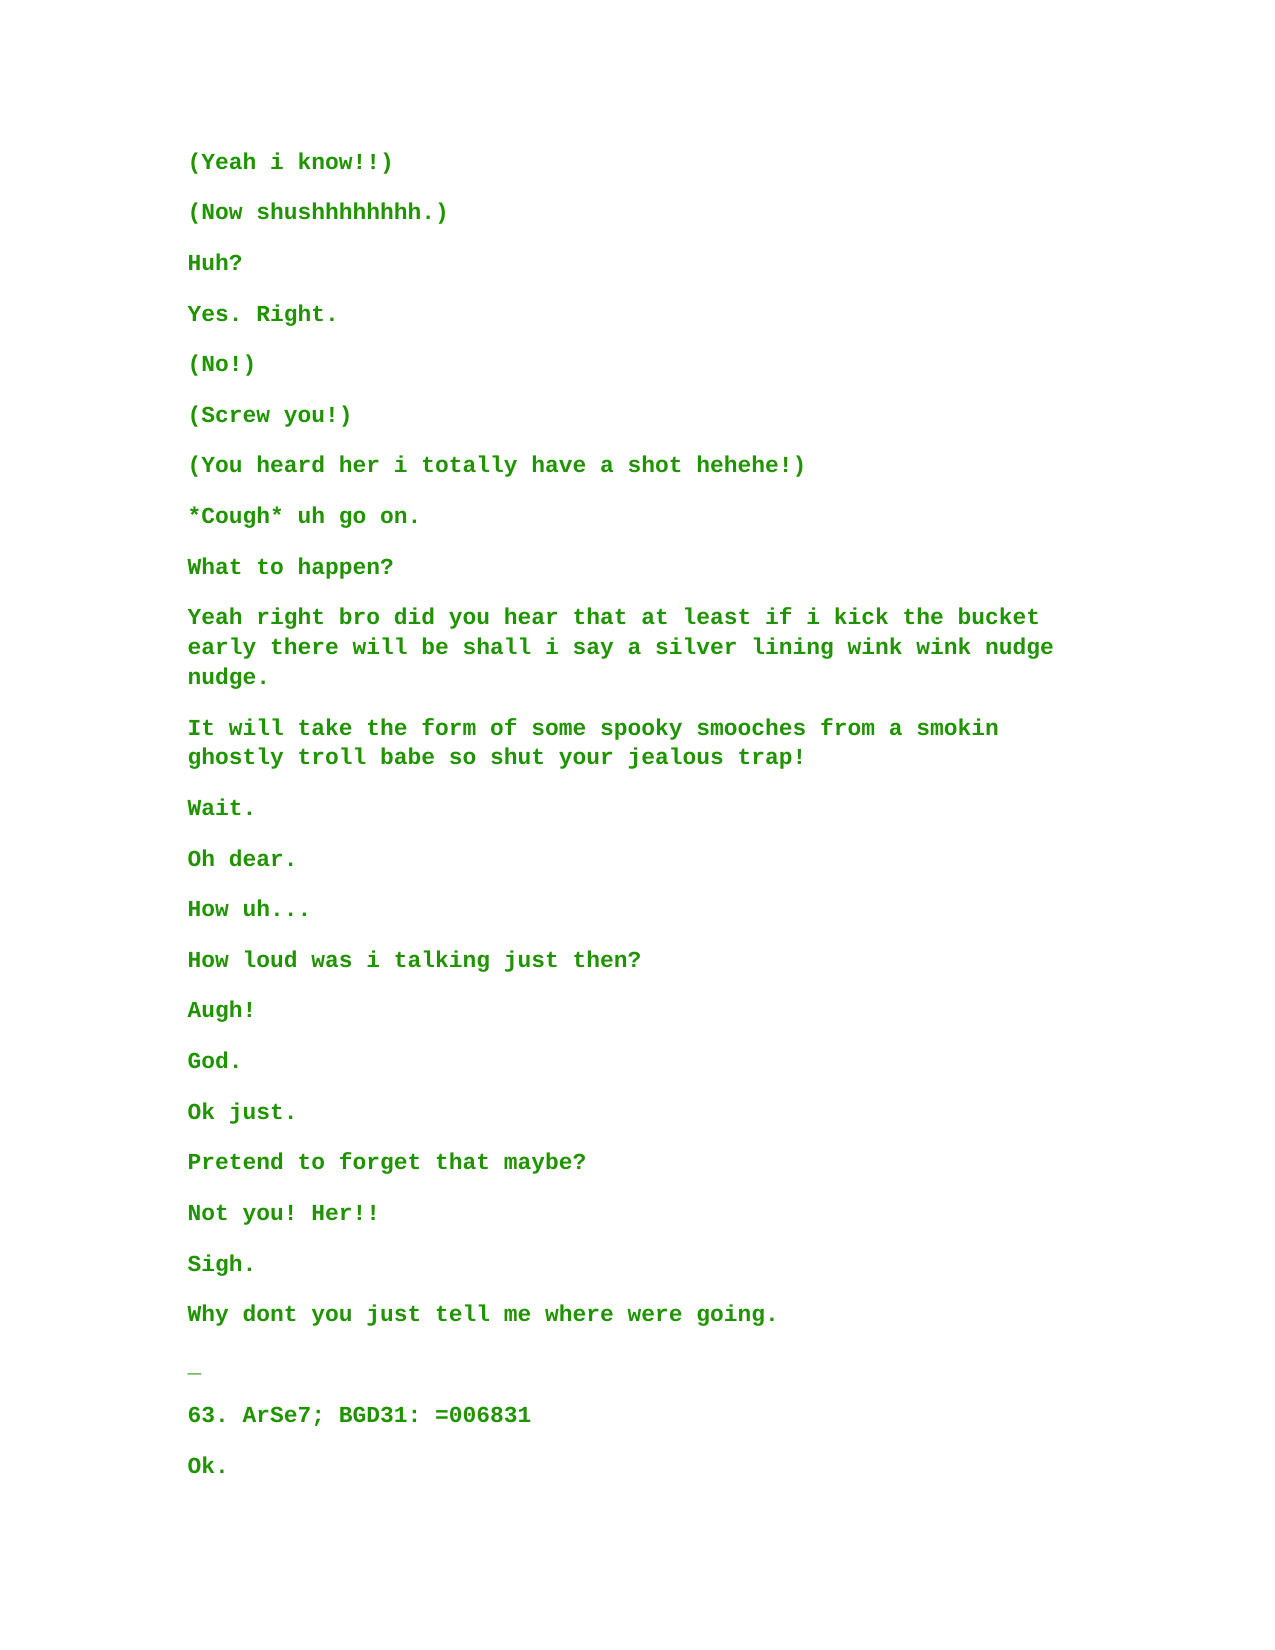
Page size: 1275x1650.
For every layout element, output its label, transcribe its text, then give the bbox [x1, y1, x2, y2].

text (You heard her i totally have a shot hehehe!) [187, 454, 1087, 480]
text It will take the form of some spooky smooches from a smokin ghostly troll babe so shut your jealous trap! [187, 716, 1087, 772]
text What to happen? [187, 555, 1087, 581]
text Ok. [187, 1454, 1087, 1480]
text Why dont you just tell me where were going. [187, 1302, 1087, 1328]
text Wait. [187, 796, 1087, 822]
text (Now shushhhhhhhh.) [187, 201, 1087, 227]
text God. [187, 1049, 1087, 1075]
text *Cough* uh go on. [187, 504, 1087, 530]
text Yes. Right. [187, 302, 1087, 328]
text Yeah right bro did you hear that at least if i kick the bucket early there will be shall i say a silver lining wink wink nudge nudge. [187, 606, 1087, 691]
text (Screw you!) [187, 403, 1087, 429]
text Sigh. [187, 1252, 1087, 1278]
text Huh? [187, 251, 1087, 277]
text Not you! Her!! [187, 1201, 1087, 1227]
text How uh... [187, 897, 1087, 923]
text How loud was i talking just then? [187, 948, 1087, 974]
text Augh! [187, 999, 1087, 1025]
text Pretend to forget that maybe? [187, 1151, 1087, 1177]
text Oh dear. [187, 847, 1087, 873]
text (Yeah i know!!) [187, 150, 1087, 176]
text _ [187, 1353, 1087, 1379]
text (No!) [187, 352, 1087, 378]
text 63. ArSe7; BGD31: =006831 [187, 1404, 1087, 1430]
text Ok just. [187, 1100, 1087, 1126]
